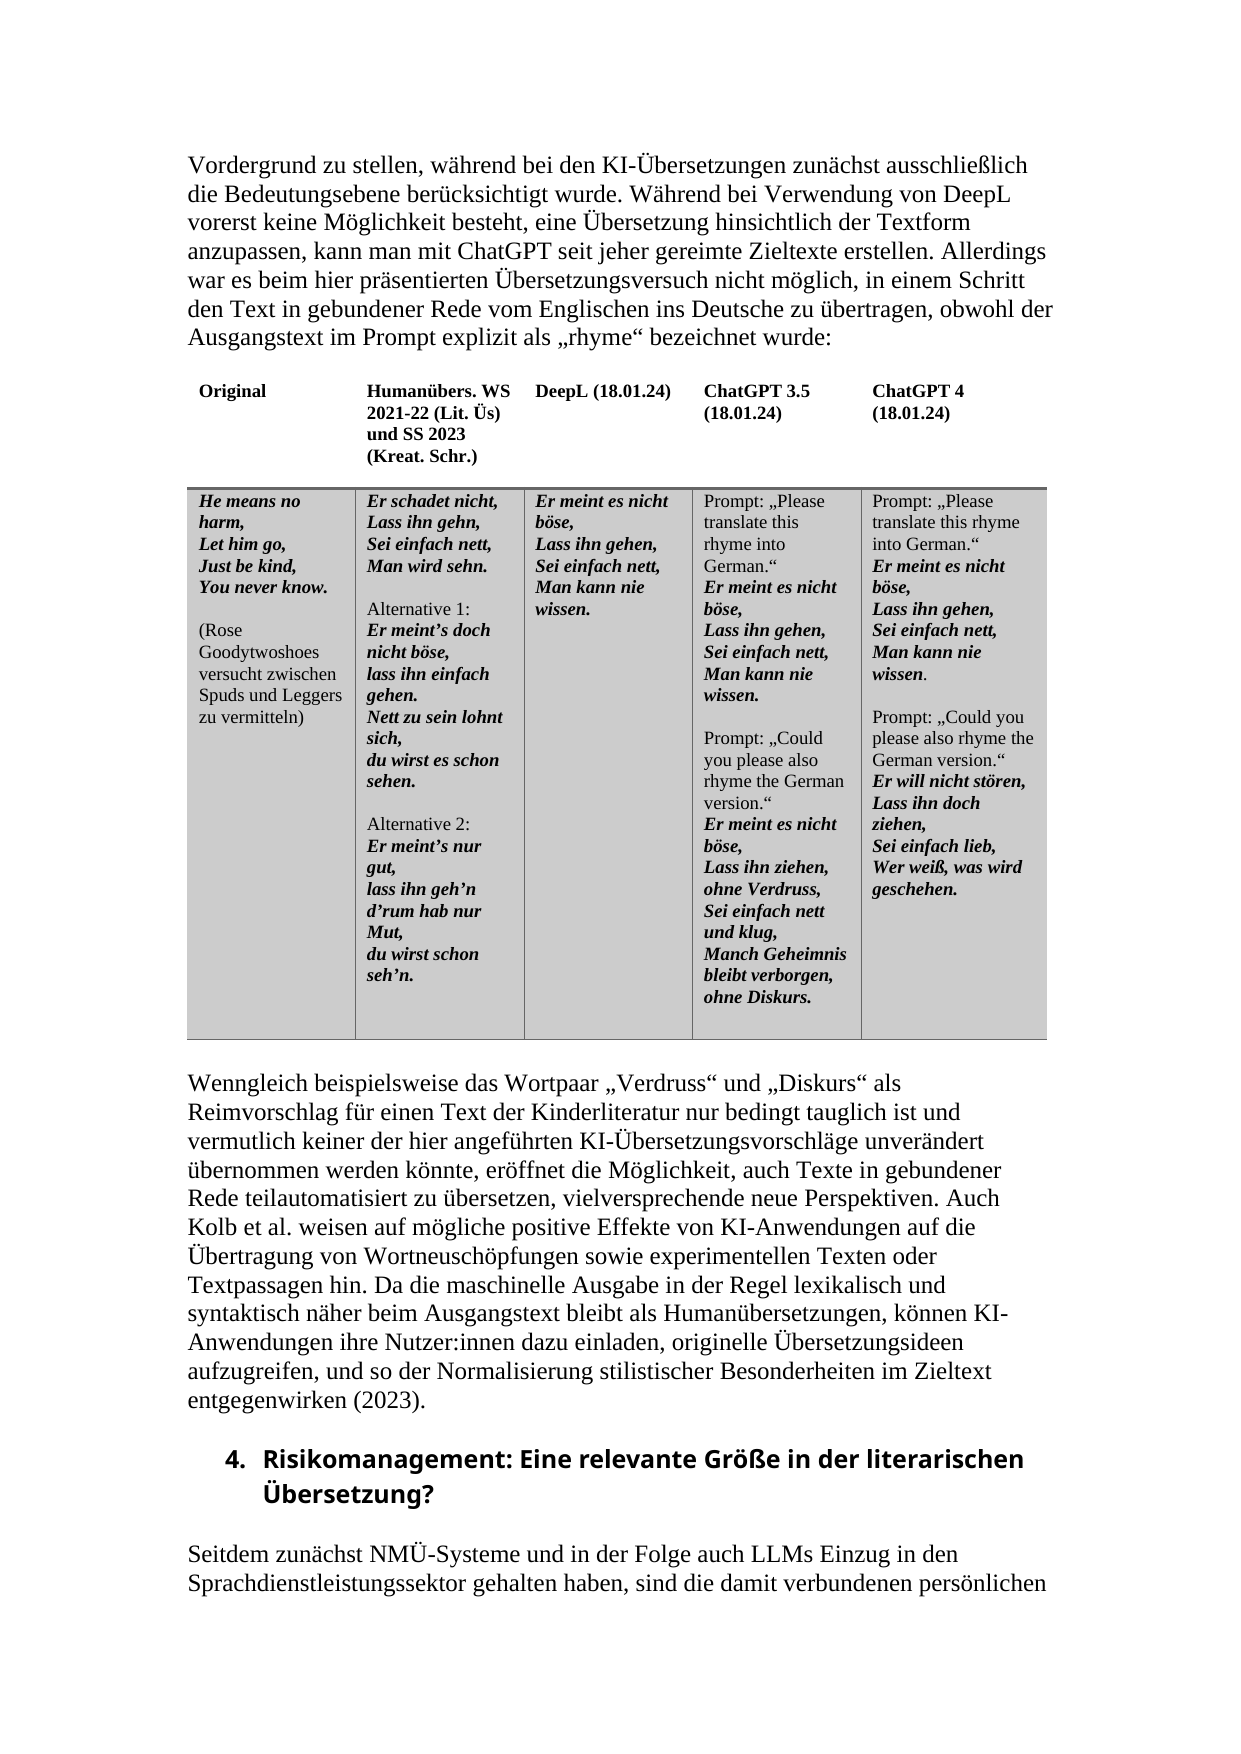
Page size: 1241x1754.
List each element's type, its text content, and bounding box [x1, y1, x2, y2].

text Wenngleich beispielsweise das Wortpaar „Verdruss“ und „Diskurs“ als Reimvorschlag für einen Text der Kinderliteratur nur bedingt tauglich ist und vermutlich keiner der hier angeführten KI-Übersetzungsvorschläge unverändert übernommen werden könnte, eröffnet die Möglichkeit, auch Texte in gebundener Rede teilautomatisiert zu übersetzen, vielversprechende neue Perspektiven. Auch Kolb et al. weisen auf mögliche positive Effekte von KI-Anwendungen auf die Übertragung von Wortneuschöpfungen sowie experimentellen Texten oder Textpassagen hin. Da die maschinelle Ausgabe in der Regel lexikalisch und syntaktisch näher beim Ausgangstext bleibt als Humanübersetzungen, können KI-Anwendungen ihre Nutzer:innen dazu einladen, originelle Übersetzungsideen aufzugreifen, und so der Normalisierung stilistischer Besonderheiten im Zieltext entgegenwirken (2023). [187, 1068, 1053, 1413]
table_cell Prompt: „Please translate this rhyme into German.“ Er meint es nicht böse, Lass ihn gehen, Sei einfach nett, Man kann nie wissen. Prompt: „Could you please also rhyme the German version.“ Er meint es nicht böse, Lass ihn ziehen, ohne Verdruss, Sei einfach nett und klug, Manch Geheimnis bleibt verborgen, ohne Diskurs. [693, 490, 861, 1039]
list Risikomanagement: Eine relevante Größe in der literarischen Übersetzung? [225, 1442, 1053, 1510]
table_header DeepL (18.01.24) [524, 380, 692, 487]
table_header Humanübers. WS 2021-22 (Lit. Üs) und SS 2023 (Kreat. Schr.) [355, 380, 524, 487]
table_header ChatGPT 3.5 (18.01.24) [693, 380, 861, 487]
text Seitdem zunächst NMÜ-Systeme und in der Folge auch LLMs Einzug in den Sprachdienstleistungssektor gehalten haben, sind die damit verbundenen persönlichen [187, 1539, 1053, 1597]
table_cell Er meint es nicht böse, Lass ihn gehen, Sei einfach nett, Man kann nie wissen. [525, 490, 692, 1039]
table_header ChatGPT 4 (18.01.24) [861, 380, 1047, 487]
table_cell He means no harm, Let him go, Just be kind, You never know. (Rose Goodytwoshoes versucht zwischen Spuds und Leggers zu vermitteln) [187, 490, 355, 1039]
table_cell Er schadet nicht, Lass ihn gehn, Sei einfach nett, Man wird sehn. Alternative 1: Er meint’s doch nicht böse, lass ihn einfach gehen. Nett zu sein lohnt sich, du wirst es schon sehen. Alternative 2: Er meint’s nur gut, lass ihn geh’n d’rum hab nur Mut, du wirst schon seh’n. [356, 490, 524, 1039]
table_cell Prompt: „Please translate this rhyme into German.“ Er meint es nicht böse, Lass ihn gehen, Sei einfach nett, Man kann nie wissen. Prompt: „Could you please also rhyme the German version.“ Er will nicht stören, Lass ihn doch ziehen, Sei einfach lieb, Wer weiß, was wird geschehen. [862, 490, 1047, 1039]
text Vordergrund zu stellen, während bei den KI-Übersetzungen zunächst ausschließlich die Bedeutungsebene berücksichtigt wurde. Während bei Verwendung von DeepL vorerst keine Möglichkeit besteht, eine Übersetzung hinsichtlich der Textform anzupassen, kann man mit ChatGPT seit jeher gereimte Zieltexte erstellen. Allerdings war es beim hier präsentierten Übersetzungsversuch nicht möglich, in einem Schritt den Text in gebundener Rede vom Englischen ins Deutsche zu übertragen, obwohl der Ausgangstext im Prompt explizit als „rhyme“ bezeichnet wurde: [187, 150, 1053, 351]
table_header Original [187, 380, 355, 487]
